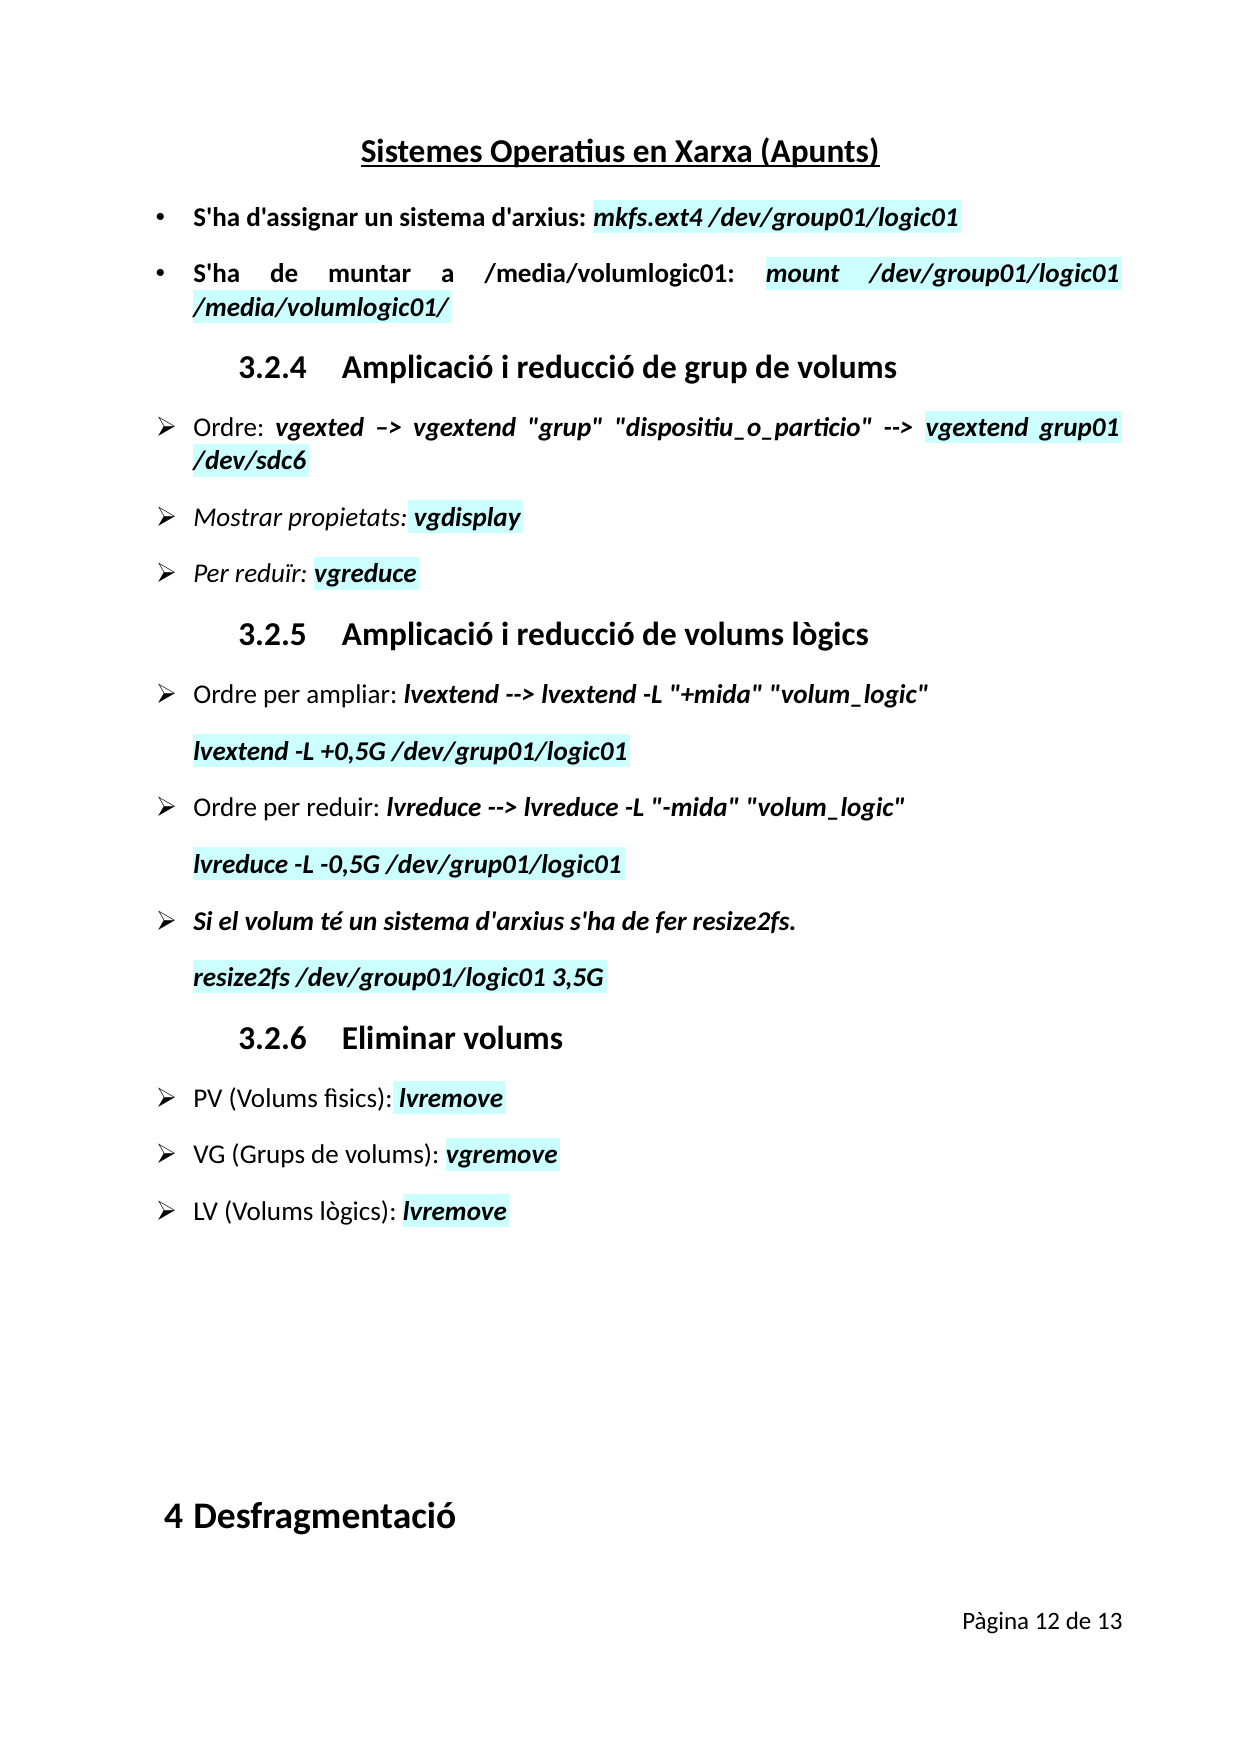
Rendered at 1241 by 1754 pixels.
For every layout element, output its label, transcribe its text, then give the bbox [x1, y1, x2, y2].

list Ordre per reduir: lvreduce --> lvreduce -L "-mida" "volum_logic" [156, 791, 1122, 824]
list Amplicació i reducció de grup de volums [231, 346, 1122, 387]
list S'ha de muntar a /media/volumlogic01: mount /dev/group01/logic01 /media/volumlogic01/ [156, 257, 1122, 323]
list lvextend -L +0,5G /dev/grup01/logic01 [156, 734, 1122, 767]
list lvreduce -L -0,5G /dev/grup01/logic01 [156, 847, 1122, 880]
list PV (Volums fìsics): lvremove [156, 1081, 1122, 1114]
list S'ha d'assignar un sistema d'arxius: mkfs.ext4 /dev/group01/logic01 [156, 200, 1122, 233]
list VG (Grups de volums): vgremove [156, 1138, 1122, 1171]
list LV (Volums lògics): lvremove [156, 1194, 1122, 1227]
list Amplicació i reducció de volums lògics [231, 613, 1122, 654]
list Ordre per ampliar: lvextend --> lvextend -L "+mida" "volum_logic" [156, 677, 1122, 711]
list Per reduïr: vgreduce [156, 557, 1122, 590]
list resize2fs /dev/group01/logic01 3,5G [156, 960, 1122, 993]
list Desfragmentació [156, 1492, 1122, 1538]
list Mostrar propietats: vgdisplay [156, 500, 1122, 533]
list Si el volum té un sistema d'arxius s'ha de fer resize2fs. [156, 904, 1122, 937]
list Eliminar volums [231, 1017, 1122, 1058]
list Ordre: vgexted –> vgextend "grup" "dispositiu_o_particio" --> vgextend grup01 /dev/sdc6 [156, 411, 1122, 477]
